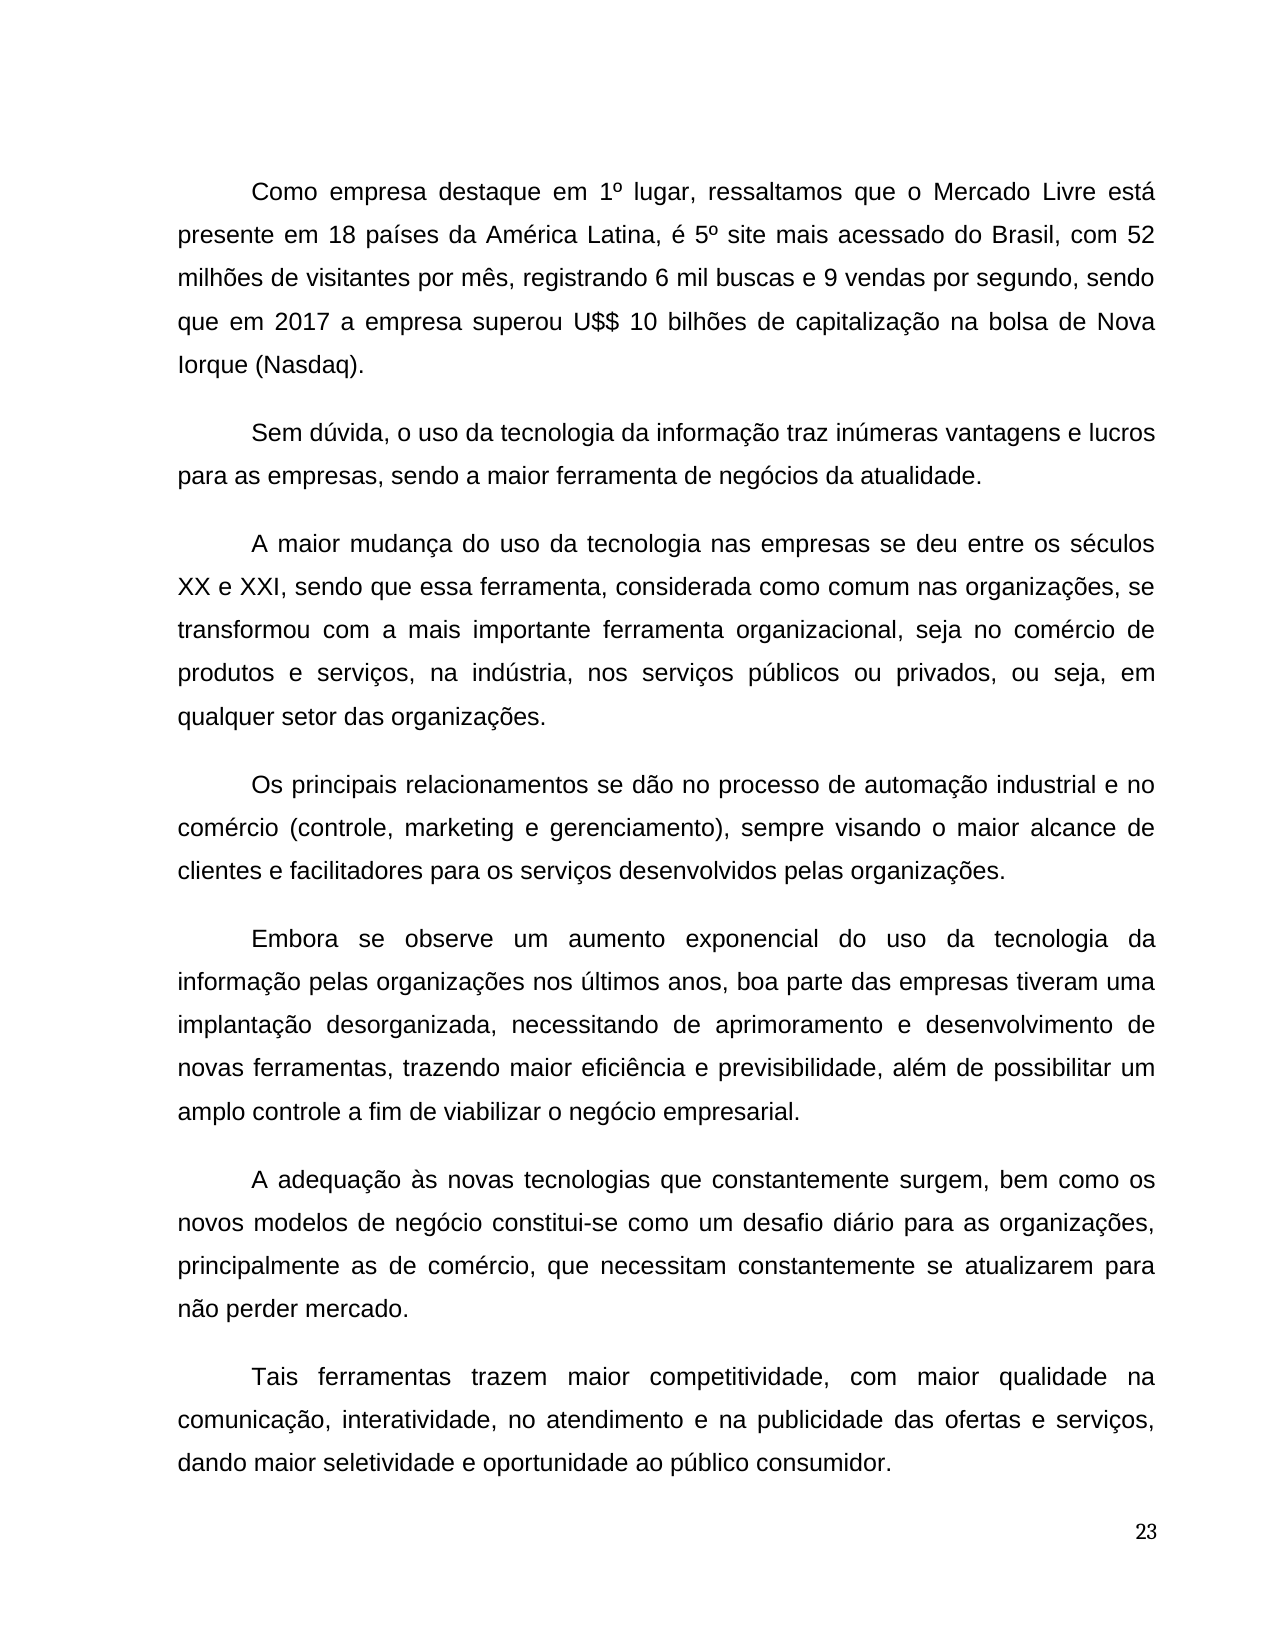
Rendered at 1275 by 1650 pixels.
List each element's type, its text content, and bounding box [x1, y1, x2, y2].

text A maior mudança do uso da tecnologia nas empresas se deu entre os séculos XX e XXI, sendo que essa ferramenta, considerada como comum nas organizações, se transformou com a mais importante ferramenta organizacional, seja no comércio de produtos e serviços, na indústria, nos serviços públicos ou privados, ou seja, em qualquer setor das organizações. [177, 529, 1157, 730]
text Tais ferramentas trazem maior competitividade, com maior qualidade na comunicação, interatividade, no atendimento e na publicidade das ofertas e serviços, dando maior seletividade e oportunidade ao público consumidor. [177, 1362, 1157, 1477]
text Embora se observe um aumento exponencial do uso da tecnologia da informação pelas organizações nos últimos anos, boa parte das empresas tiveram uma implantação desorganizada, necessitando de aprimoramento e desenvolvimento de novas ferramentas, trazendo maior eficiência e previsibilidade, além de possibilitar um amplo controle a fim de viabilizar o negócio empresarial. [177, 924, 1157, 1125]
text Como empresa destaque em 1º lugar, ressaltamos que o Mercado Livre está presente em 18 países da América Latina, é 5º site mais acessado do Brasil, com 52 milhões de visitantes por mês, registrando 6 mil buscas e 9 vendas por segundo, sendo que em 2017 a empresa superou U$$ 10 bilhões de capitalização na bolsa de Nova Iorque (Nasdaq). [177, 177, 1157, 378]
text Os principais relacionamentos se dão no processo de automação industrial e no comércio (controle, marketing e gerenciamento), sempre visando o maior alcance de clientes e facilitadores para os serviços desenvolvidos pelas organizações. [177, 770, 1157, 885]
text Sem dúvida, o uso da tecnologia da informação traz inúmeras vantagens e lucros para as empresas, sendo a maior ferramenta de negócios da atualidade. [177, 418, 1157, 490]
text A adequação às novas tecnologias que constantemente surgem, bem como os novos modelos de negócio constitui-se como um desafio diário para as organizações, principalmente as de comércio, que necessitam constantemente se atualizarem para não perder mercado. [177, 1165, 1157, 1323]
